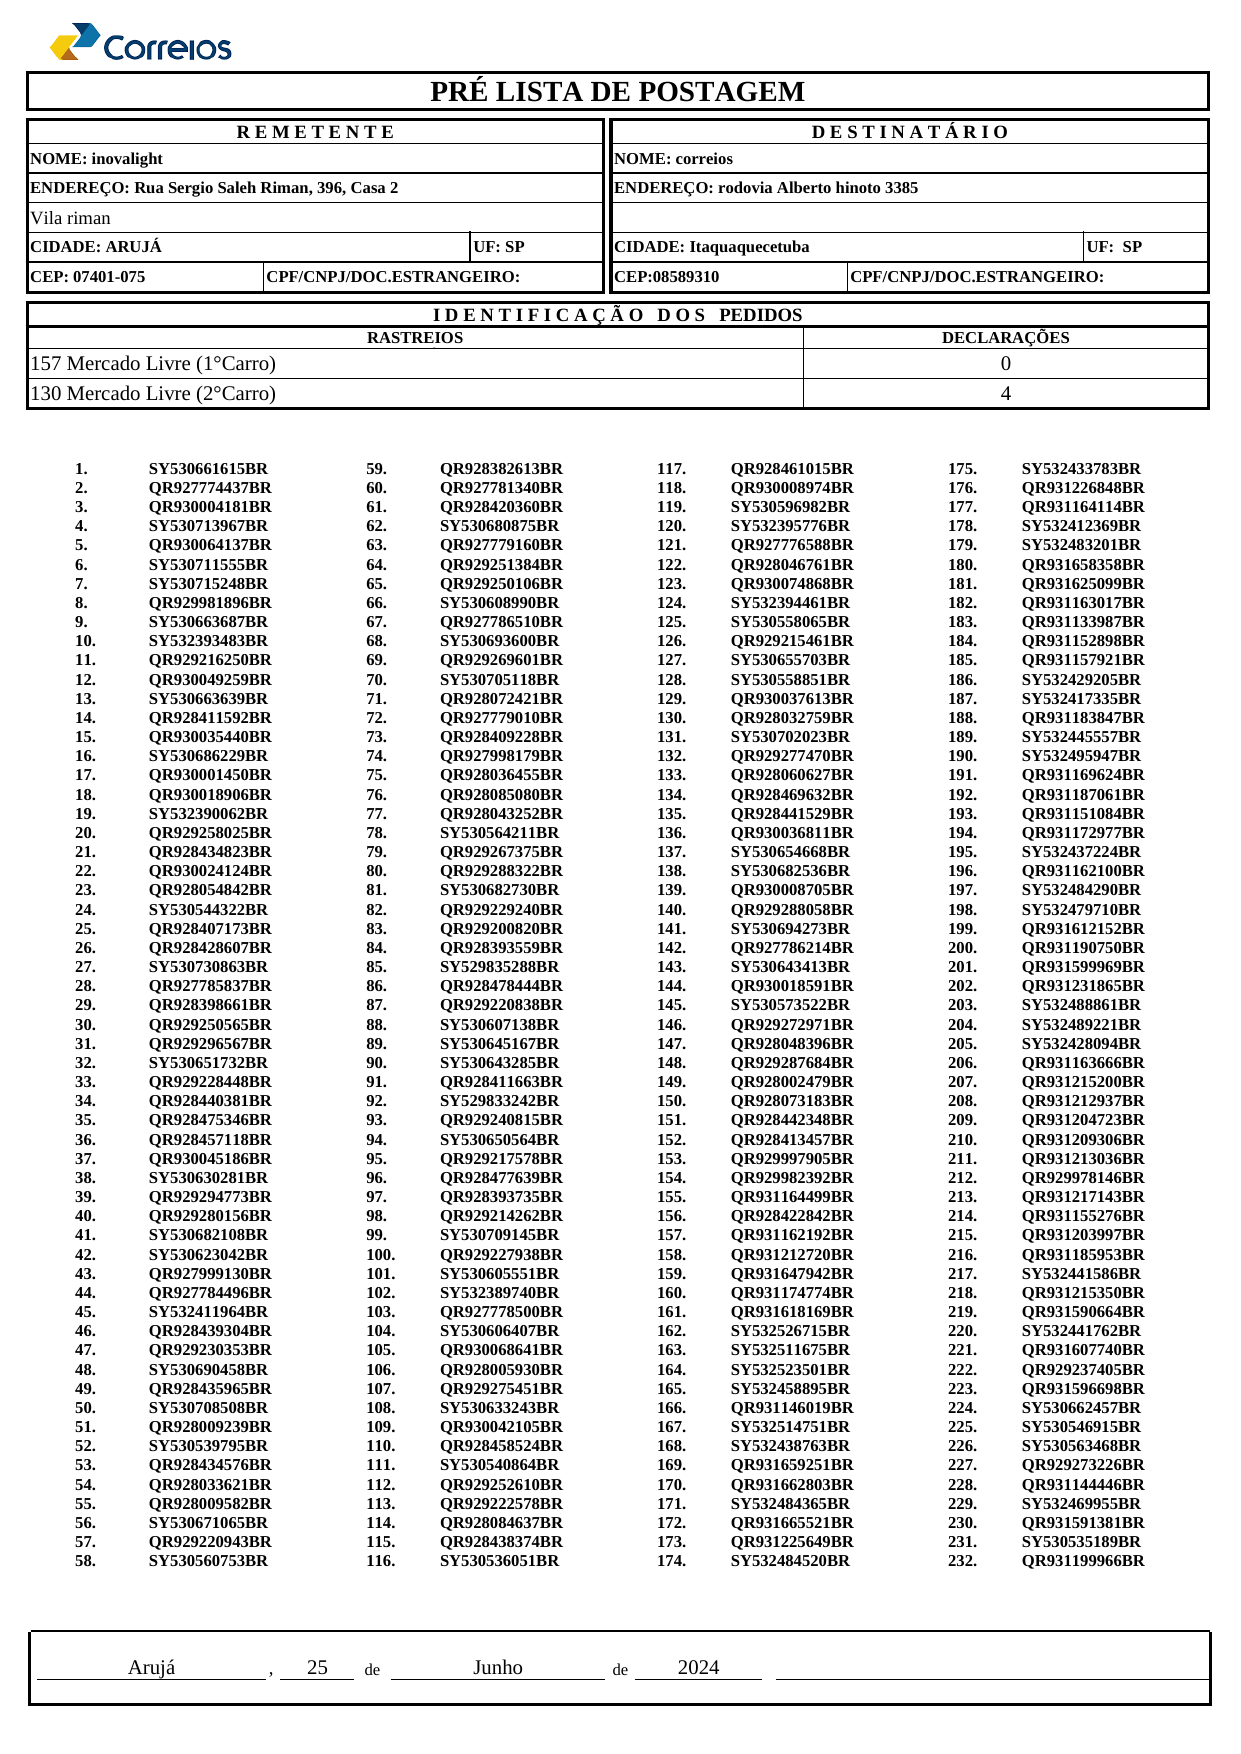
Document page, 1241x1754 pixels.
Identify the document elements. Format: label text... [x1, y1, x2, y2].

list QR931146019BR [657, 1398, 911, 1417]
list SY532514751BR [657, 1417, 911, 1436]
list QR928420360BR [366, 497, 620, 516]
list QR929215461BR [657, 631, 911, 650]
list QR931187061BR [948, 784, 1240, 803]
list SY530655703BR [657, 650, 911, 669]
list QR931172977BR [948, 823, 1240, 842]
list QR928457118BR [75, 1129, 329, 1148]
list QR928046761BR [657, 554, 911, 573]
list QR931144446BR [948, 1474, 1240, 1493]
list QR929250565BR [75, 1014, 329, 1033]
list SY532417335BR [948, 688, 1240, 708]
list SY532484520BR [657, 1551, 911, 1570]
list QR928442348BR [657, 1110, 911, 1129]
list SY530682536BR [657, 861, 911, 880]
list QR929258025BR [75, 823, 329, 842]
list SY530564211BR [366, 823, 620, 842]
list SY532469955BR [948, 1493, 1240, 1513]
list QR930024124BR [75, 861, 329, 880]
list QR929217578BR [366, 1148, 620, 1168]
list QR928469632BR [657, 784, 911, 803]
list SY532433783BR [948, 458, 1240, 478]
list QR931152898BR [948, 631, 1240, 650]
list QR929222578BR [366, 1493, 620, 1513]
list SY530535189BR [948, 1532, 1240, 1551]
list SY530623042BR [75, 1244, 329, 1263]
list SY530544322BR [75, 899, 329, 918]
list SY532458895BR [657, 1378, 911, 1398]
list SY530539795BR [75, 1436, 329, 1455]
list QR927776588BR [657, 535, 911, 554]
list SY530663687BR [75, 612, 329, 631]
list QR931659251BR [657, 1455, 911, 1474]
list QR931607740BR [948, 1340, 1240, 1359]
list QR931164114BR [948, 497, 1240, 516]
list QR928073183BR [657, 1091, 911, 1110]
list QR928060627BR [657, 765, 911, 784]
list QR930008974BR [657, 478, 911, 497]
list QR930068641BR [366, 1340, 620, 1359]
list SY530560753BR [75, 1551, 329, 1570]
list QR931203997BR [948, 1225, 1240, 1244]
list QR931231865BR [948, 976, 1240, 995]
list SY530682108BR [75, 1225, 329, 1244]
list QR927778500BR [366, 1302, 620, 1321]
list SY532395776BR [657, 516, 911, 535]
list QR928477639BR [366, 1168, 620, 1187]
list QR928411592BR [75, 708, 329, 727]
list QR931209306BR [948, 1129, 1240, 1148]
list QR931157921BR [948, 650, 1240, 669]
list SY530663639BR [75, 688, 329, 708]
list SY530607138BR [366, 1014, 620, 1033]
list QR929277470BR [657, 746, 911, 765]
list SY532484365BR [657, 1493, 911, 1513]
list QR931163017BR [948, 593, 1240, 612]
list QR929275451BR [366, 1378, 620, 1398]
list QR929220838BR [366, 995, 620, 1014]
list SY530633243BR [366, 1398, 620, 1417]
list QR929978146BR [948, 1168, 1240, 1187]
list QR931612152BR [948, 918, 1240, 938]
list SY530708508BR [75, 1398, 329, 1417]
list QR928428607BR [75, 938, 329, 957]
list QR930036811BR [657, 823, 911, 842]
list SY530694273BR [657, 918, 911, 938]
list QR931162192BR [657, 1225, 911, 1244]
list QR928478444BR [366, 976, 620, 995]
list SY532389740BR [366, 1283, 620, 1302]
list QR927785837BR [75, 976, 329, 995]
list QR928438374BR [366, 1532, 620, 1551]
list SY530680875BR [366, 516, 620, 535]
list QR928411663BR [366, 1072, 620, 1091]
list QR930001450BR [75, 765, 329, 784]
list SY530662457BR [948, 1398, 1240, 1417]
list QR931590664BR [948, 1302, 1240, 1321]
list SY530693600BR [366, 631, 620, 650]
list SY530651732BR [75, 1053, 329, 1072]
list QR931647942BR [657, 1263, 911, 1283]
list QR928461015BR [657, 458, 911, 478]
list QR928413457BR [657, 1129, 911, 1148]
list QR928393735BR [366, 1187, 620, 1206]
list SY530606407BR [366, 1321, 620, 1340]
list SY532484290BR [948, 880, 1240, 899]
list SY532394461BR [657, 593, 911, 612]
list SY532412369BR [948, 516, 1240, 535]
list QR928434576BR [75, 1455, 329, 1474]
list QR928475346BR [75, 1110, 329, 1129]
list QR927784496BR [75, 1283, 329, 1302]
list QR928393559BR [366, 938, 620, 957]
list QR927786214BR [657, 938, 911, 957]
list SY532445557BR [948, 727, 1240, 746]
list QR929288322BR [366, 861, 620, 880]
list QR931665521BR [657, 1513, 911, 1532]
list QR929228448BR [75, 1072, 329, 1091]
list QR931133987BR [948, 612, 1240, 631]
list QR931215200BR [948, 1072, 1240, 1091]
list SY532511675BR [657, 1340, 911, 1359]
list QR929220943BR [75, 1532, 329, 1551]
list SY532495947BR [948, 746, 1240, 765]
list QR929237405BR [948, 1359, 1240, 1378]
list QR931204723BR [948, 1110, 1240, 1129]
list SY532483201BR [948, 535, 1240, 554]
list SY530715248BR [75, 573, 329, 593]
list QR929280156BR [75, 1206, 329, 1225]
list SY530630281BR [75, 1168, 329, 1187]
list QR927779160BR [366, 535, 620, 554]
list QR929981896BR [75, 593, 329, 612]
list SY530643285BR [366, 1053, 620, 1072]
list SY530711555BR [75, 554, 329, 573]
list QR929252610BR [366, 1474, 620, 1493]
list SY530546915BR [948, 1417, 1240, 1436]
list QR931185953BR [948, 1244, 1240, 1263]
list QR931599969BR [948, 957, 1240, 976]
list QR929216250BR [75, 650, 329, 669]
list SY532438763BR [657, 1436, 911, 1455]
list QR929227938BR [366, 1244, 620, 1263]
list QR930004181BR [75, 497, 329, 516]
list SY530605551BR [366, 1263, 620, 1283]
list QR928409228BR [366, 727, 620, 746]
list QR929214262BR [366, 1206, 620, 1225]
list QR928422842BR [657, 1206, 911, 1225]
list SY532437224BR [948, 842, 1240, 861]
list SY530536051BR [366, 1551, 620, 1570]
list QR928441529BR [657, 803, 911, 823]
list QR928440381BR [75, 1091, 329, 1110]
list QR928054842BR [75, 880, 329, 899]
list SY532523501BR [657, 1359, 911, 1378]
list QR927774437BR [75, 478, 329, 497]
list SY530540864BR [366, 1455, 620, 1474]
list QR929288058BR [657, 899, 911, 918]
list QR927999130BR [75, 1263, 329, 1283]
list QR930074868BR [657, 573, 911, 593]
list QR929240815BR [366, 1110, 620, 1129]
list QR930037613BR [657, 688, 911, 708]
list QR928005930BR [366, 1359, 620, 1378]
list SY530730863BR [75, 957, 329, 976]
list QR931625099BR [948, 573, 1240, 593]
list SY530643413BR [657, 957, 911, 976]
list QR930018591BR [657, 976, 911, 995]
list QR931151084BR [948, 803, 1240, 823]
list QR930045186BR [75, 1148, 329, 1168]
list QR928048396BR [657, 1033, 911, 1053]
list QR931212937BR [948, 1091, 1240, 1110]
list SY530705118BR [366, 669, 620, 688]
list SY530573522BR [657, 995, 911, 1014]
list SY532441586BR [948, 1263, 1240, 1283]
list QR927781340BR [366, 478, 620, 497]
list QR930018906BR [75, 784, 329, 803]
list QR931596698BR [948, 1378, 1240, 1398]
list SY530558851BR [657, 669, 911, 688]
list QR928398661BR [75, 995, 329, 1014]
list SY530709145BR [366, 1225, 620, 1244]
list SY532489221BR [948, 1014, 1240, 1033]
list SY530671065BR [75, 1513, 329, 1532]
list QR927998179BR [366, 746, 620, 765]
list QR929982392BR [657, 1168, 911, 1187]
list SY532390062BR [75, 803, 329, 823]
list QR928435965BR [75, 1378, 329, 1398]
list SY530690458BR [75, 1359, 329, 1378]
list SY530608990BR [366, 593, 620, 612]
list QR931618169BR [657, 1302, 911, 1321]
list QR928002479BR [657, 1072, 911, 1091]
list QR931183847BR [948, 708, 1240, 727]
list QR931662803BR [657, 1474, 911, 1493]
list SY530596982BR [657, 497, 911, 516]
list QR930042105BR [366, 1417, 620, 1436]
list SY532411964BR [75, 1302, 329, 1321]
list QR927786510BR [366, 612, 620, 631]
list SY530661615BR [75, 458, 329, 478]
list QR929269601BR [366, 650, 620, 669]
list QR929251384BR [366, 554, 620, 573]
list QR928434823BR [75, 842, 329, 861]
list QR929267375BR [366, 842, 620, 861]
list SY530654668BR [657, 842, 911, 861]
list QR931174774BR [657, 1283, 911, 1302]
list QR929294773BR [75, 1187, 329, 1206]
list QR929250106BR [366, 573, 620, 593]
list QR929287684BR [657, 1053, 911, 1072]
list QR930064137BR [75, 535, 329, 554]
list QR929273226BR [948, 1455, 1240, 1474]
list QR928043252BR [366, 803, 620, 823]
list SY532441762BR [948, 1321, 1240, 1340]
list QR928033621BR [75, 1474, 329, 1493]
list SY530650564BR [366, 1129, 620, 1148]
list SY532393483BR [75, 631, 329, 650]
list QR927779010BR [366, 708, 620, 727]
list SY532488861BR [948, 995, 1240, 1014]
list QR931215350BR [948, 1283, 1240, 1302]
list QR931164499BR [657, 1187, 911, 1206]
list QR931199966BR [948, 1551, 1240, 1570]
list QR931217143BR [948, 1187, 1240, 1206]
list QR929997905BR [657, 1148, 911, 1168]
list SY530558065BR [657, 612, 911, 631]
list QR929229240BR [366, 899, 620, 918]
list QR929230353BR [75, 1340, 329, 1359]
list QR928458524BR [366, 1436, 620, 1455]
list SY532429205BR [948, 669, 1240, 688]
list QR929200820BR [366, 918, 620, 938]
list SY529833242BR [366, 1091, 620, 1110]
list SY530702023BR [657, 727, 911, 746]
list QR928407173BR [75, 918, 329, 938]
list SY530713967BR [75, 516, 329, 535]
list QR928036455BR [366, 765, 620, 784]
list QR931225649BR [657, 1532, 911, 1551]
list QR931226848BR [948, 478, 1240, 497]
list QR931169624BR [948, 765, 1240, 784]
list QR928009239BR [75, 1417, 329, 1436]
list SY530686229BR [75, 746, 329, 765]
list SY532479710BR [948, 899, 1240, 918]
list QR931212720BR [657, 1244, 911, 1263]
list QR928084637BR [366, 1513, 620, 1532]
list SY532526715BR [657, 1321, 911, 1340]
list SY532428094BR [948, 1033, 1240, 1053]
list SY529835288BR [366, 957, 620, 976]
list SY530563468BR [948, 1436, 1240, 1455]
list QR928085080BR [366, 784, 620, 803]
list QR931213036BR [948, 1148, 1240, 1168]
list QR929296567BR [75, 1033, 329, 1053]
list QR928009582BR [75, 1493, 329, 1513]
list QR931190750BR [948, 938, 1240, 957]
list QR928072421BR [366, 688, 620, 708]
list QR931162100BR [948, 861, 1240, 880]
list QR931163666BR [948, 1053, 1240, 1072]
list QR931658358BR [948, 554, 1240, 573]
list QR929272971BR [657, 1014, 911, 1033]
list QR928032759BR [657, 708, 911, 727]
list QR928439304BR [75, 1321, 329, 1340]
list QR930035440BR [75, 727, 329, 746]
list QR928382613BR [366, 458, 620, 478]
list SY530682730BR [366, 880, 620, 899]
list QR930049259BR [75, 669, 329, 688]
list QR930008705BR [657, 880, 911, 899]
list SY530645167BR [366, 1033, 620, 1053]
list QR931155276BR [948, 1206, 1240, 1225]
list QR931591381BR [948, 1513, 1240, 1532]
